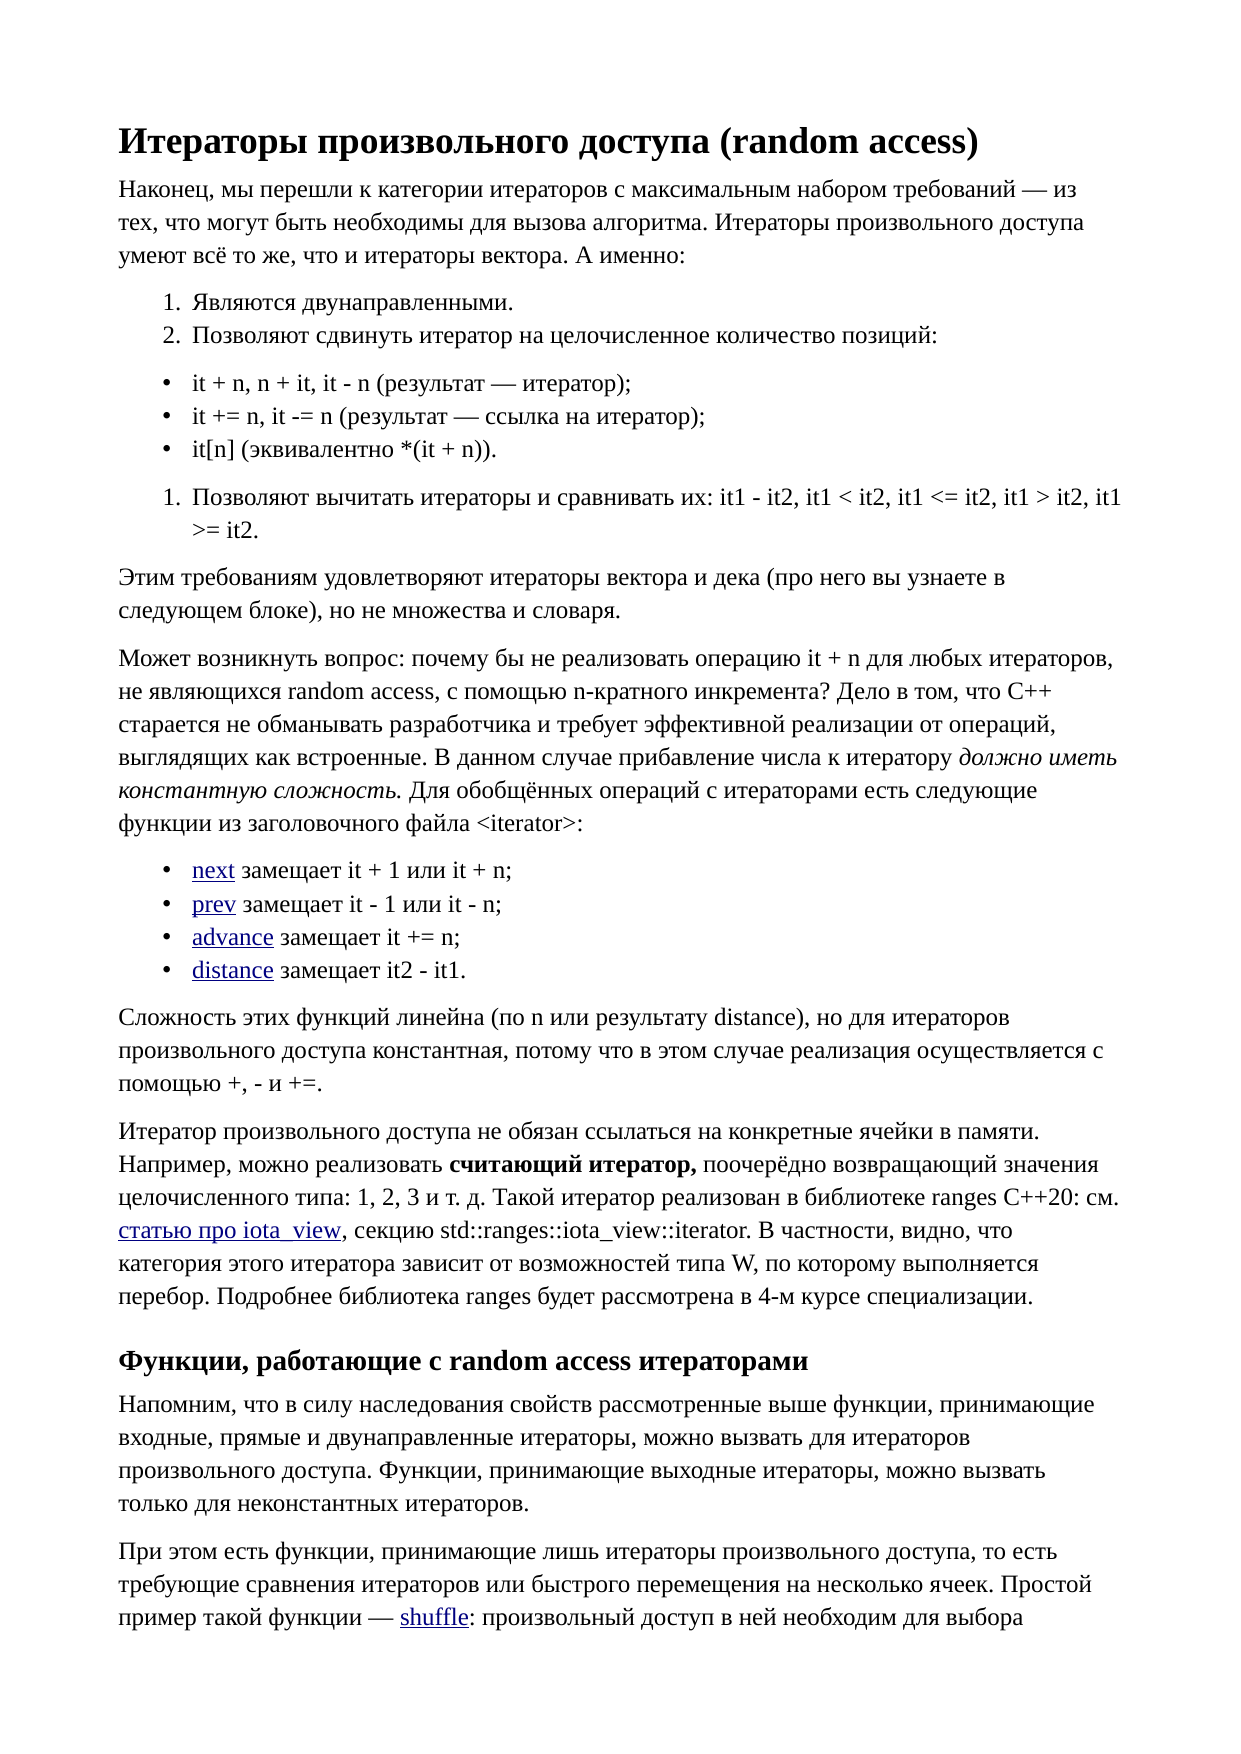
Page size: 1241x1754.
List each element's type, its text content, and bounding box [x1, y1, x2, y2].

text Наконец, мы перешли к категории итераторов с максимальным набором требований — из тех, что могут быть необходимы для вызова алгоритма. Итераторы произвольного доступа умеют всё то же, что и итераторы вектора. А именно: [118, 174, 1122, 268]
subtitle Функции, работающие с random access итераторами [118, 1343, 1122, 1377]
text Напомним, что в силу наследования свойств рассмотренные выше функции, принимающие входные, прямые и двунаправленные итераторы, можно вызвать для итераторов произвольного доступа. Функции, принимающие выходные итераторы, можно вызвать только для неконстантных итераторов. [118, 1389, 1122, 1517]
list distance замещает it2 - it1. [162, 955, 1122, 983]
list Являются двунаправленными. [162, 287, 1122, 316]
subtitle Итераторы произвольного доступа (random access) [118, 118, 1122, 161]
list prev замещает it - 1 или it - n; [162, 889, 1122, 917]
text Может возникнуть вопрос: почему бы не реализовать операцию it + n для любых итераторов, не являющихся random access, с помощью n-кратного инкремента? Дело в том, что C++ старается не обманывать разработчика и требует эффективной реализации от операций, выглядящих как встроенные. В данном случае прибавление числа к итератору должно иметь константную сложность. Для обобщённых операций с итераторами есть следующие функции из заголовочного файла <iterator>: [118, 643, 1122, 837]
list it + n, n + it, it - n (результат — итератор); [162, 368, 1122, 397]
list it[n] (эквивалентно *(it + n)). [162, 434, 1122, 463]
text Итератор произвольного доступа не обязан ссылаться на конкретные ячейки в памяти. Например, можно реализовать считающий итератор, поочерёдно возвращающий значения целочисленного типа: 1, 2, 3 и т. д. Такой итератор реализован в библиотеке ranges C++20: см. статью про iota_view, секцию std::ranges::iota_view::iterator. В частности, видно, что категория этого итератора зависит от возможностей типа W, по которому выполняется перебор. Подробнее библиотека ranges будет рассмотрена в 4-м курсе специализации. [118, 1116, 1122, 1310]
list it += n, it -= n (результат — ссылка на итератор); [162, 401, 1122, 430]
list Позволяют сдвинуть итератор на целочисленное количество позиций: [162, 320, 1122, 349]
list advance замещает it += n; [162, 922, 1122, 950]
list next замещает it + 1 или it + n; [162, 856, 1122, 884]
text При этом есть функции, принимающие лишь итераторы произвольного доступа, то есть требующие сравнения итераторов или быстрого перемещения на несколько ячеек. Простой пример такой функции — shuffle: произвольный доступ в ней необходим для выбора [118, 1536, 1122, 1631]
text Этим требованиям удовлетворяют итераторы вектора и дека (про него вы узнаете в следующем блоке), но не множества и словаря. [118, 562, 1122, 624]
text Сложность этих функций линейна (по n или результату distance), но для итераторов произвольного доступа константная, потому что в этом случае реализация осуществляется с помощью +, - и +=. [118, 1002, 1122, 1097]
list Позволяют вычитать итераторы и сравнивать их: it1 - it2, it1 < it2, it1 <= it2, it1 > it2, it1 >= it2. [162, 482, 1122, 543]
